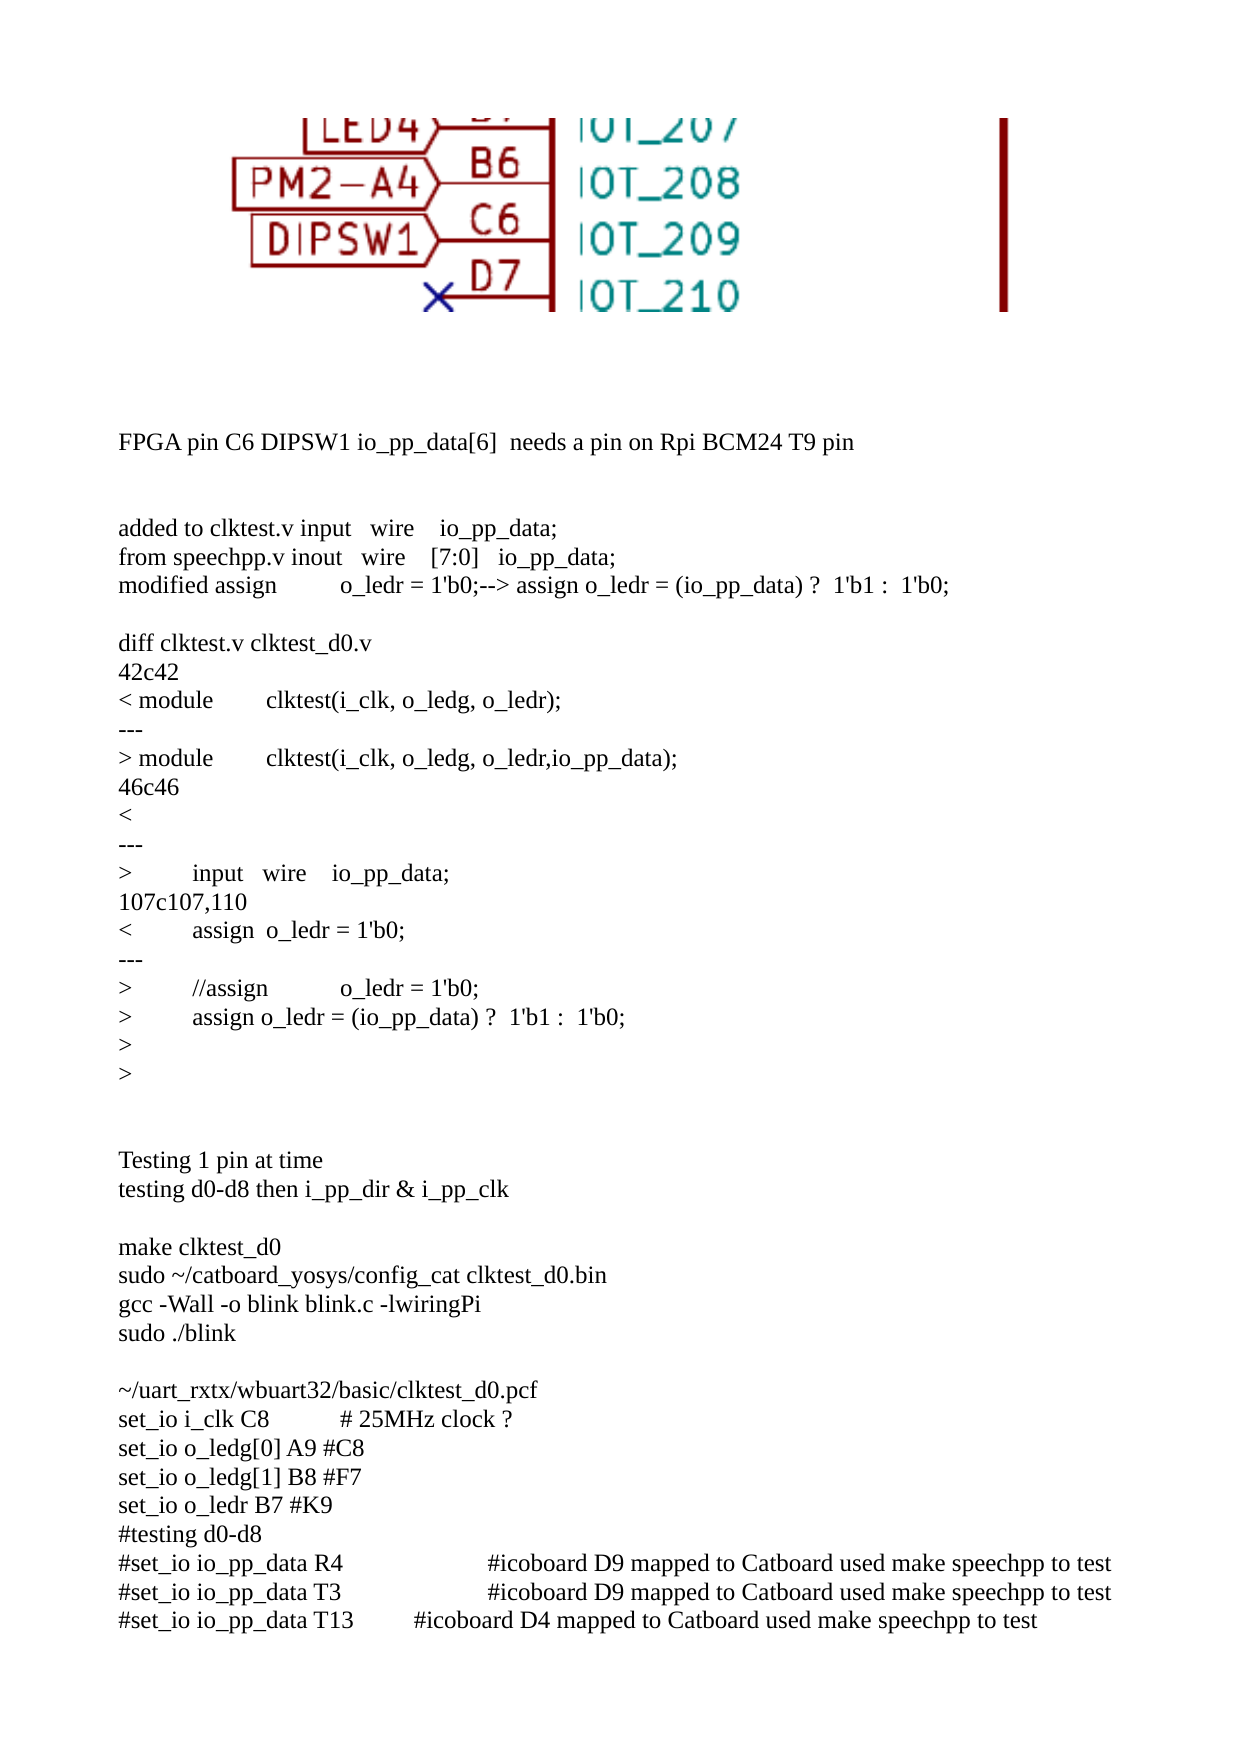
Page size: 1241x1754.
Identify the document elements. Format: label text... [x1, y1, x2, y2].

text < [118, 801, 1122, 829]
text set_io o_ledr B7 #K9 [118, 1491, 1122, 1519]
picture [120, 118, 1121, 312]
text gcc -Wall -o blink blink.c -lwiringPi [118, 1289, 1122, 1318]
text --- [118, 944, 1122, 973]
text testing d0-d8 then i_pp_dir & i_pp_clk [118, 1174, 1122, 1203]
text added to clktest.v input wire io_pp_data; [118, 513, 1122, 542]
text diff clktest.v clktest_d0.v [118, 628, 1122, 657]
text FPGA pin C6 DIPSW1 io_pp_data[6] needs a pin on Rpi BCM24 T9 pin [118, 427, 1122, 456]
text #set_io io_pp_data T13 #icoboard D4 mapped to Catboard used make speechpp to test [118, 1606, 1122, 1634]
text 46c46 [118, 772, 1122, 801]
text #set_io io_pp_data R4 #icoboard D9 mapped to Catboard used make speechpp to test [118, 1548, 1122, 1577]
text --- [118, 714, 1122, 743]
text sudo ~/catboard_yosys/config_cat clktest_d0.bin [118, 1261, 1122, 1289]
text --- [118, 829, 1122, 858]
text set_io o_ledg[1] B8 #F7 [118, 1462, 1122, 1491]
text from speechpp.v inout wire [7:0] io_pp_data; [118, 542, 1122, 571]
text 107c107,110 [118, 887, 1122, 916]
text < assign o_ledr = 1'b0; [118, 916, 1122, 944]
text > module clktest(i_clk, o_ledg, o_ledr,io_pp_data); [118, 743, 1122, 772]
text set_io o_ledg[0] A9 #C8 [118, 1433, 1122, 1462]
text modified assign o_ledr = 1'b0;--> assign o_ledr = (io_pp_data) ? 1'b1 : 1'b0; [118, 571, 1122, 599]
text set_io i_clk C8 # 25MHz clock ? [118, 1404, 1122, 1433]
text sudo ./blink [118, 1318, 1122, 1347]
text Testing 1 pin at time [118, 1146, 1122, 1174]
text > input wire io_pp_data; [118, 858, 1122, 887]
text > [118, 1059, 1122, 1088]
text > //assign o_ledr = 1'b0; [118, 973, 1122, 1002]
text ~/uart_rxtx/wbuart32/basic/clktest_d0.pcf [118, 1376, 1122, 1404]
text #testing d0-d8 [118, 1519, 1122, 1548]
text #set_io io_pp_data T3 #icoboard D9 mapped to Catboard used make speechpp to test [118, 1577, 1122, 1606]
text < module clktest(i_clk, o_ledg, o_ledr); [118, 686, 1122, 714]
text > assign o_ledr = (io_pp_data) ? 1'b1 : 1'b0; [118, 1002, 1122, 1031]
text 42c42 [118, 657, 1122, 686]
text > [118, 1031, 1122, 1059]
text make clktest_d0 [118, 1232, 1122, 1261]
